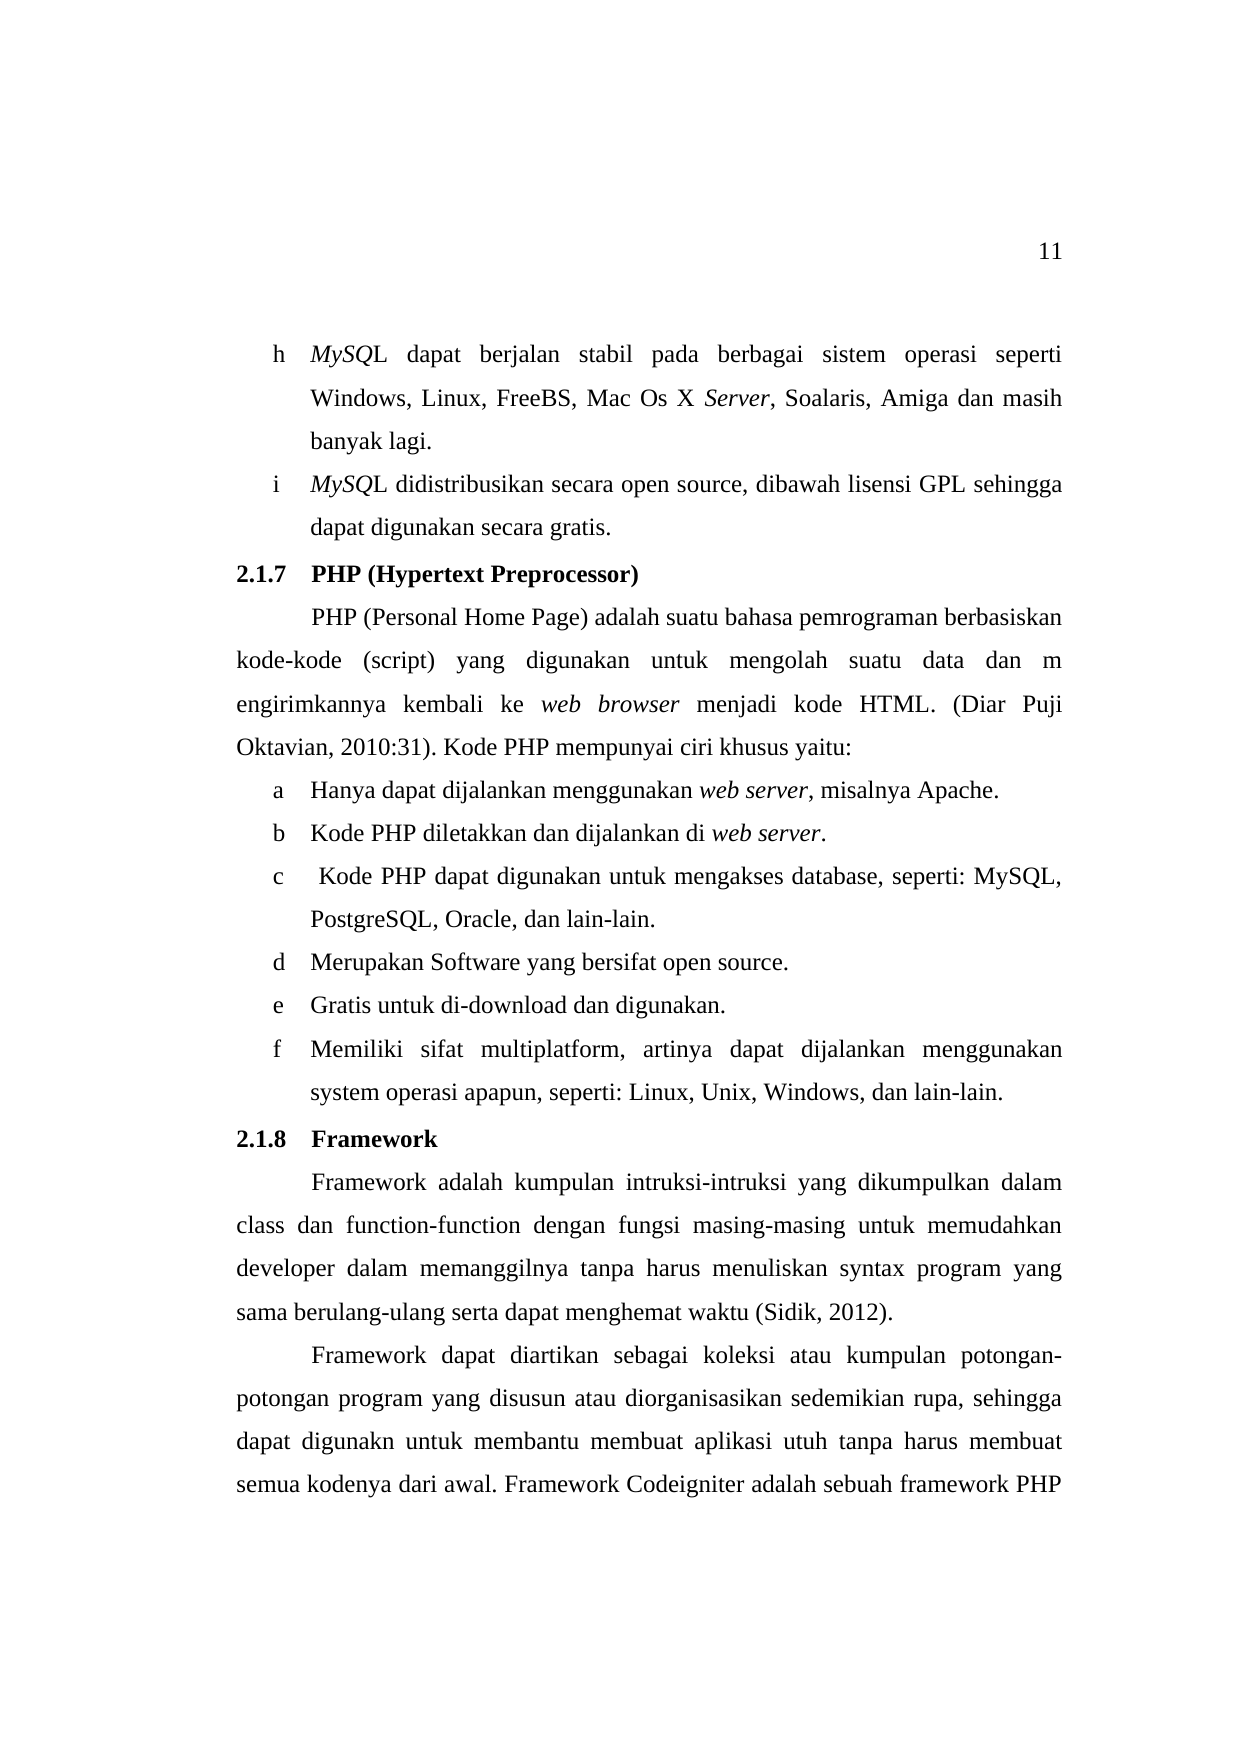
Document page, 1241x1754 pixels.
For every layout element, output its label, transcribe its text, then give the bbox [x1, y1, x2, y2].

list Kode PHP diletakkan dan dijalankan di web server. [273, 818, 1063, 847]
subtitle 2.1.7 PHP (Hypertext Preprocessor) [236, 559, 1063, 588]
list Kode PHP dapat digunakan untuk mengakses database, seperti: MySQL, PostgreSQL, Oracle, dan lain-lain. [273, 861, 1063, 933]
list Gratis untuk di-download dan digunakan. [273, 991, 1063, 1019]
text Framework dapat diartikan sebagai koleksi atau kumpulan potongan-potongan program yang disusun atau diorganisasikan sedemikian rupa, sehingga dapat digunakn untuk membantu membuat aplikasi utuh tanpa harus membuat semua kodenya dari awal. Framework Codeigniter adalah sebuah framework PHP [236, 1340, 1063, 1498]
list Memiliki sifat multiplatform, artinya dapat dijalankan menggunakan system operasi apapun, seperti: Linux, Unix, Windows, dan lain-lain. [273, 1034, 1063, 1106]
list MySQL didistribusikan secara open source, dibawah lisensi GPL sehingga dapat digunakan secara gratis. [273, 469, 1063, 541]
text Framework adalah kumpulan intruksi-intruksi yang dikumpulkan dalam class dan function-function dengan fungsi masing-masing untuk memudahkan developer dalam memanggilnya tanpa harus menuliskan syntax program yang sama berulang-ulang serta dapat menghemat waktu (Sidik, 2012). [236, 1167, 1063, 1325]
list Merupakan Software yang bersifat open source. [273, 947, 1063, 976]
list Hanya dapat dijalankan menggunakan web server, misalnya Apache. [273, 775, 1063, 804]
list MySQL dapat berjalan stabil pada berbagai sistem operasi seperti Windows, Linux, FreeBS, Mac Os X Server, Soalaris, Amiga dan masih banyak lagi. [273, 339, 1063, 454]
subtitle 2.1.8 Framework [236, 1124, 1063, 1153]
text PHP (Personal Home Page) adalah suatu bahasa pemrograman berbasiskan kode-kode (script) yang digunakan untuk mengolah suatu data dan m engirimkannya kembali ke web browser menjadi kode HTML. (Diar Puji Oktavian, 2010:31). Kode PHP mempunyai ciri khusus yaitu: [236, 602, 1063, 761]
